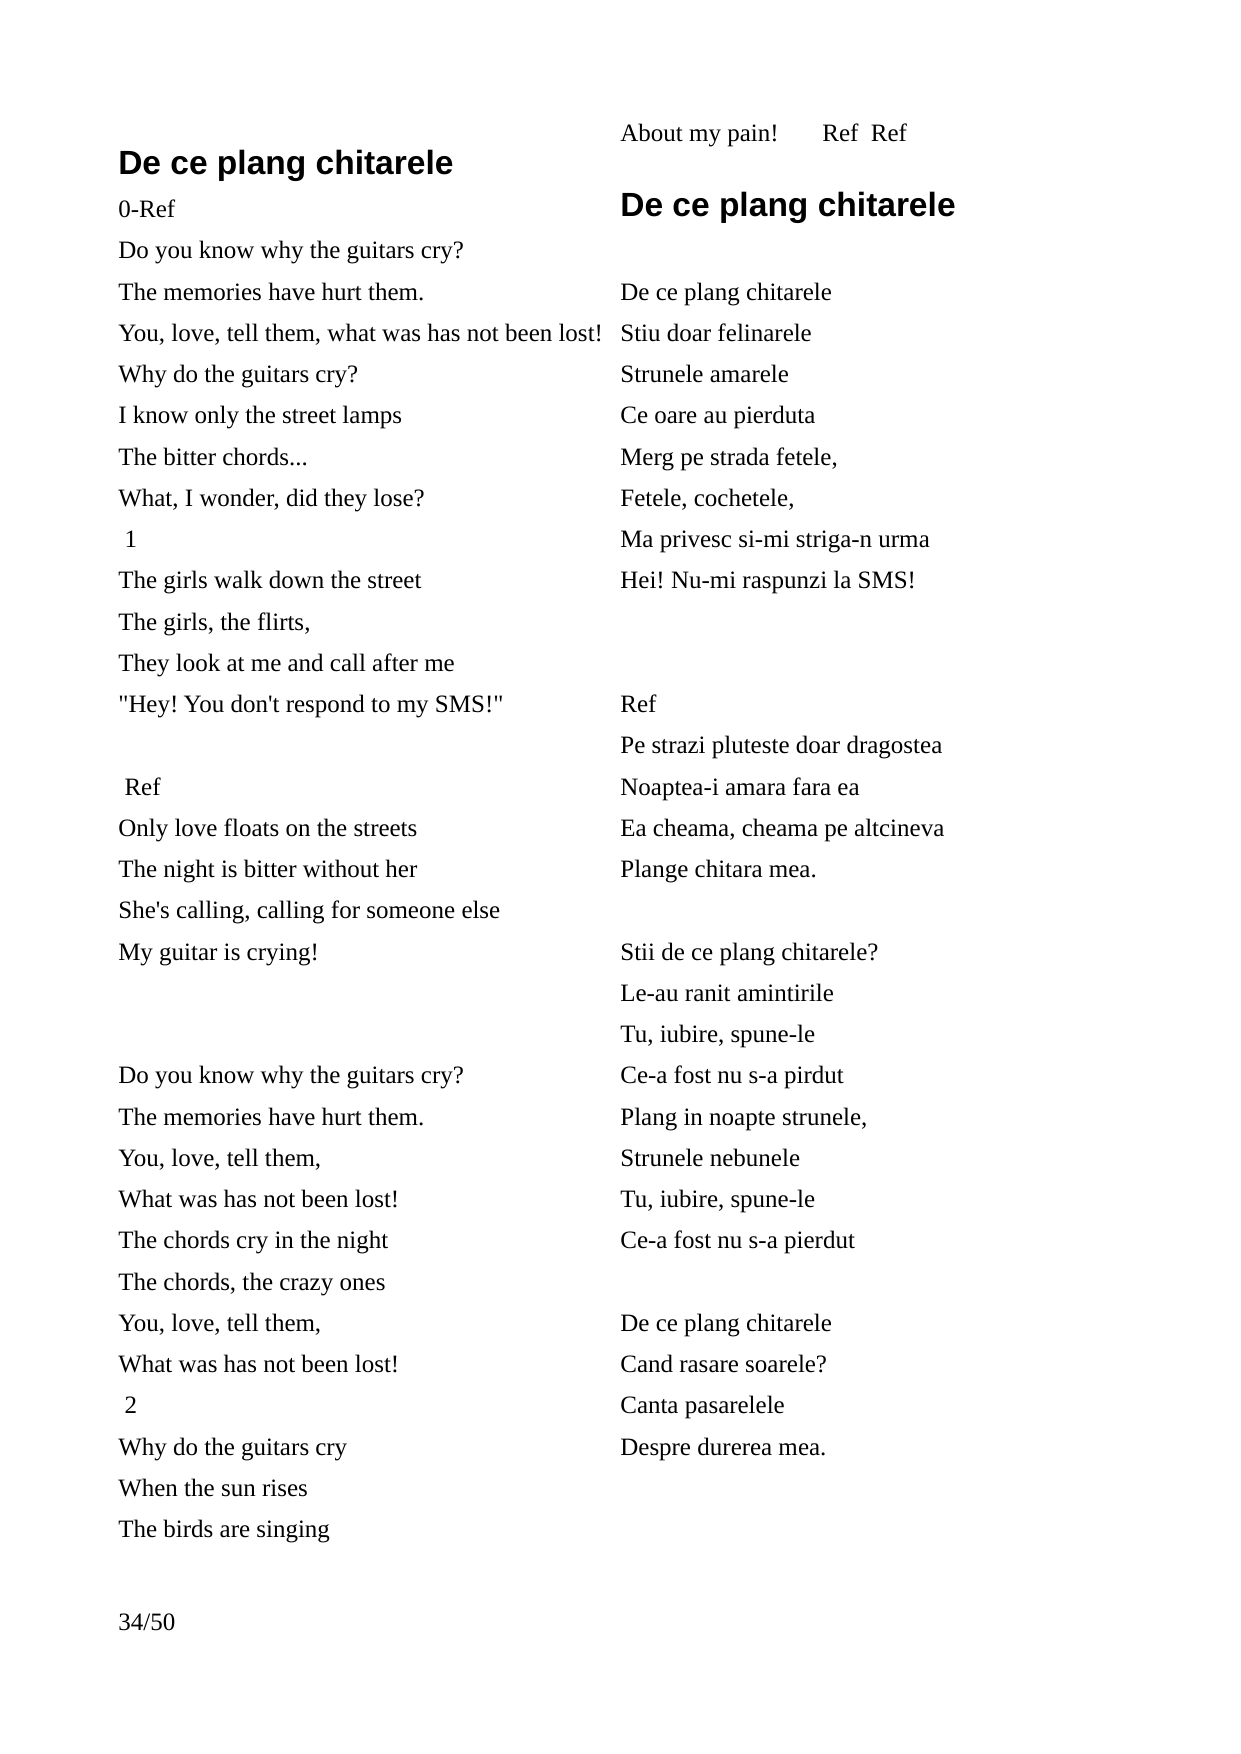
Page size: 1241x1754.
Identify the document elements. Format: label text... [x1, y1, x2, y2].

text What was has not been lost! [118, 1184, 620, 1213]
subtitle De ce plang chitarele [620, 184, 1122, 223]
text Noaptea-i amara fara ea [620, 772, 1122, 801]
text "Hey! You don't respond to my SMS!" [118, 689, 620, 718]
text Despre durerea mea. [620, 1432, 1122, 1461]
text 0-Ref [118, 194, 620, 223]
text Strunele amarele [620, 359, 1122, 388]
text The memories have hurt them. [118, 1102, 620, 1131]
text De ce plang chitarele [620, 1308, 1122, 1337]
text About my pain! Ref Ref [620, 118, 1122, 147]
text The bitter chords... [118, 442, 620, 471]
text They look at me and call after me [118, 648, 620, 677]
text De ce plang chitarele [620, 277, 1122, 306]
text Ce oare au pierduta [620, 401, 1122, 429]
text Strunele nebunele [620, 1143, 1122, 1172]
text The girls walk down the street [118, 566, 620, 594]
text Canta pasarelele [620, 1391, 1122, 1419]
text The chords, the crazy ones [118, 1267, 620, 1296]
text When the sun rises [118, 1473, 620, 1502]
text My guitar is crying! [118, 937, 620, 966]
text She's calling, calling for someone else [118, 896, 620, 924]
text Tu, iubire, spune-le [620, 1184, 1122, 1213]
text Pe strazi pluteste doar dragostea [620, 731, 1122, 759]
text What was has not been lost! [118, 1349, 620, 1378]
text Hei! Nu-mi raspunzi la SMS! [620, 566, 1122, 594]
text 1 [118, 524, 620, 553]
text Only love floats on the streets [118, 813, 620, 842]
text Ce-a fost nu s-a pirdut [620, 1061, 1122, 1089]
text Do you know why the guitars cry? [118, 1061, 620, 1089]
text You, love, tell them, [118, 1143, 620, 1172]
subtitle De ce plang chitarele [118, 143, 620, 182]
text Why do the guitars cry [118, 1432, 620, 1461]
text Tu, iubire, spune-le [620, 1019, 1122, 1048]
text You, love, tell them, what was has not been lost! [118, 318, 620, 347]
text You, love, tell them, [118, 1308, 620, 1337]
text Plange chitara mea. [620, 854, 1122, 883]
text Why do the guitars cry? [118, 359, 620, 388]
text The night is bitter without her [118, 854, 620, 883]
text Cand rasare soarele? [620, 1349, 1122, 1378]
text The chords cry in the night [118, 1226, 620, 1254]
text Plang in noapte strunele, [620, 1102, 1122, 1131]
text The girls, the flirts, [118, 607, 620, 636]
text Fetele, cochetele, [620, 483, 1122, 512]
text The memories have hurt them. [118, 277, 620, 306]
text 2 [118, 1391, 620, 1419]
text The birds are singing [118, 1514, 620, 1543]
text Ea cheama, cheama pe altcineva [620, 813, 1122, 842]
text Ref [620, 689, 1122, 718]
text Ma privesc si-mi striga-n urma [620, 524, 1122, 553]
text Le-au ranit amintirile [620, 978, 1122, 1007]
text Stiu doar felinarele [620, 318, 1122, 347]
text I know only the street lamps [118, 401, 620, 429]
text Ce-a fost nu s-a pierdut [620, 1226, 1122, 1254]
text Stii de ce plang chitarele? [620, 937, 1122, 966]
text What, I wonder, did they lose? [118, 483, 620, 512]
text Ref [118, 772, 620, 801]
text Merg pe strada fetele, [620, 442, 1122, 471]
text Do you know why the guitars cry? [118, 236, 620, 264]
